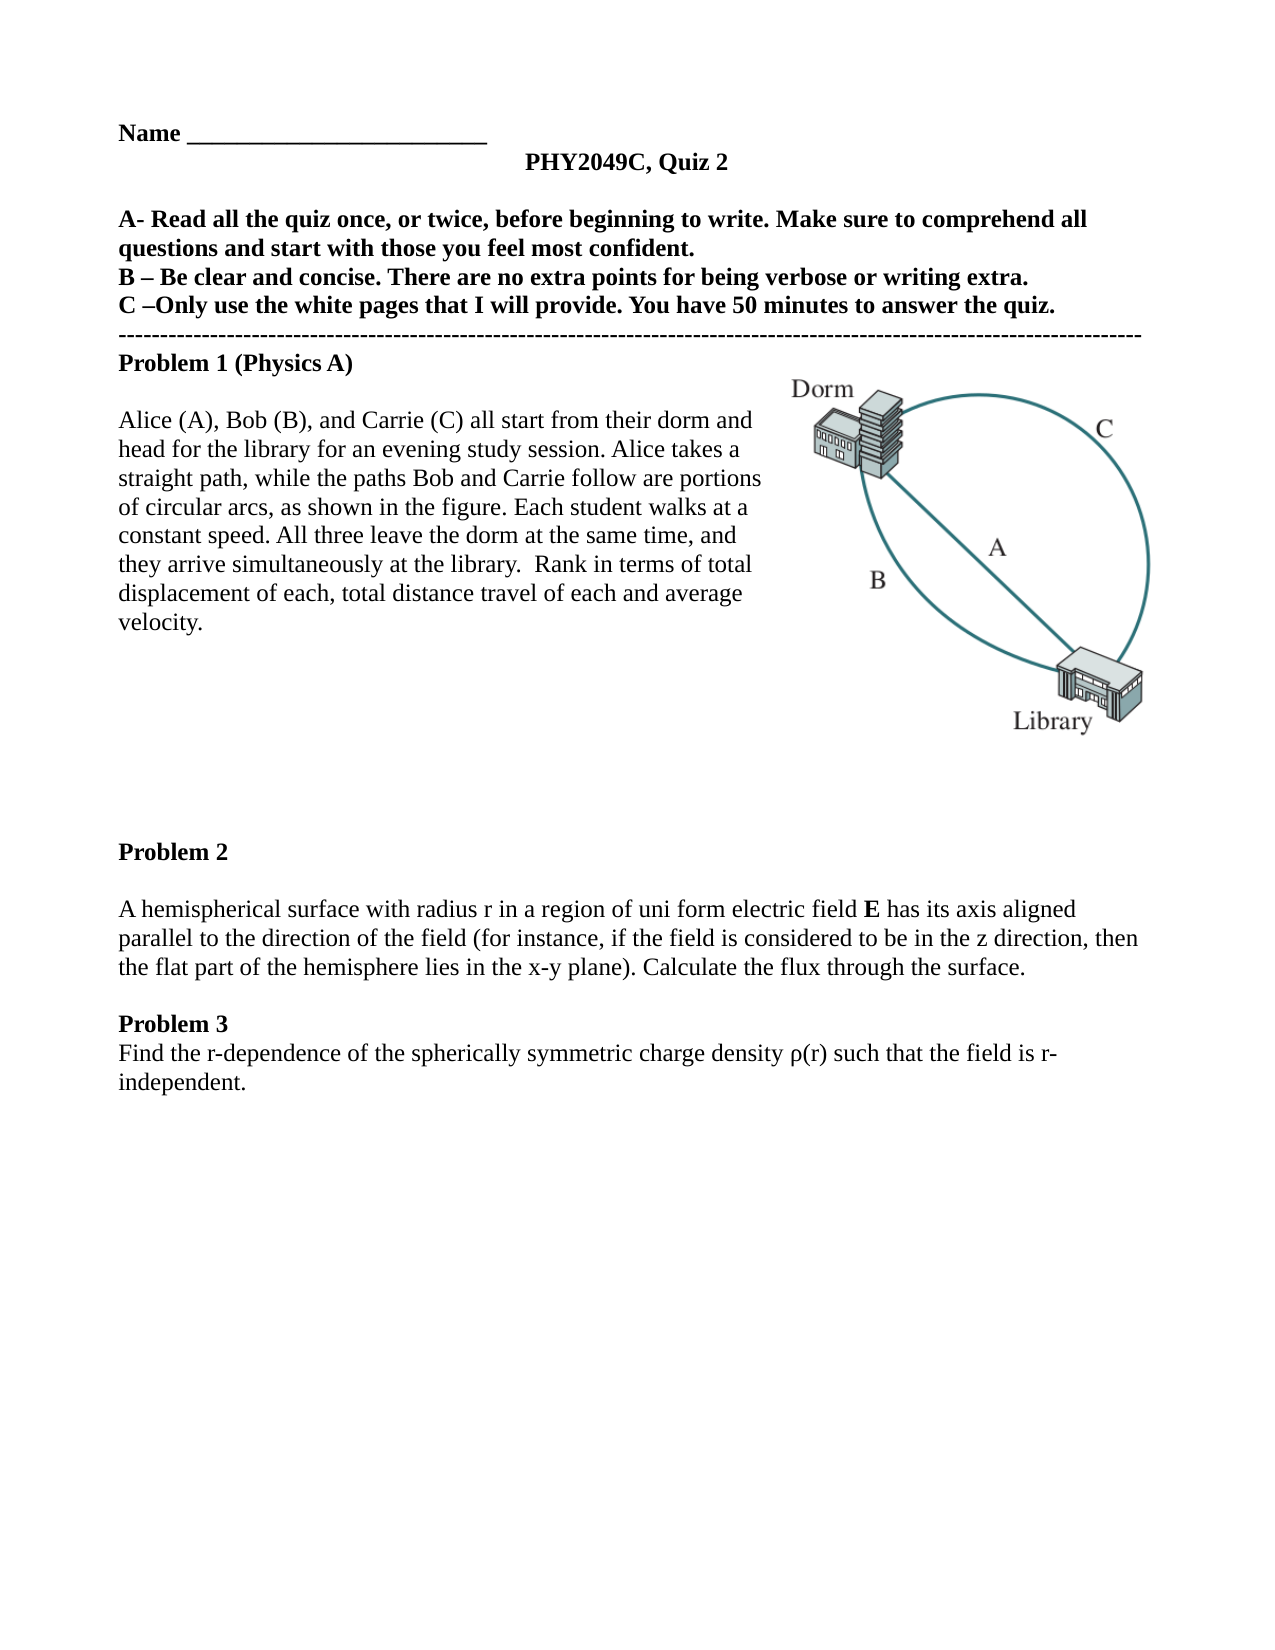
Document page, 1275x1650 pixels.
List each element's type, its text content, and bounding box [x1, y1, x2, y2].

text Alice (A), Bob (B), and Carrie (C) all start from their dorm and head for the library for an evening study session. Alice takes a straight path, while the paths Bob and Carrie follow are portions of circular arcs, as shown in the figure. Each student walks at a constant speed. All three leave the dorm at the same time, and they arrive simultaneously at the library. Rank in terms of total displacement of each, total distance travel of each and average velocity. [118, 406, 768, 636]
text Problem 2 [118, 837, 1157, 866]
picture [768, 357, 1173, 762]
text Find the r-dependence of the spherically symmetric charge density ρ(r) such that the field is r-independent. [118, 1038, 1157, 1096]
text Name ________________________ [118, 118, 1157, 147]
text C –Only use the white pages that I will provide. You have 50 minutes to answer the quiz. [118, 291, 1157, 319]
text --------------------------------------------------------------------------------------------------------------------------- [118, 319, 1157, 348]
text PHY2049C, Quiz 2 [118, 147, 1157, 176]
text A hemispherical surface with radius r in a region of uni form electric field E has its axis aligned parallel to the direction of the field (for instance, if the field is considered to be in the z direction, then the flat part of the hemisphere lies in the x-y plane). Calculate the flux through the surface. [118, 894, 1157, 981]
text Problem 1 (Physics A) [118, 348, 1157, 377]
text Problem 3 [118, 1009, 1157, 1038]
text A- Read all the quiz once, or twice, before beginning to write. Make sure to comprehend all questions and start with those you feel most confident. [118, 204, 1157, 262]
text B – Be clear and concise. There are no extra points for being verbose or writing extra. [118, 262, 1157, 291]
